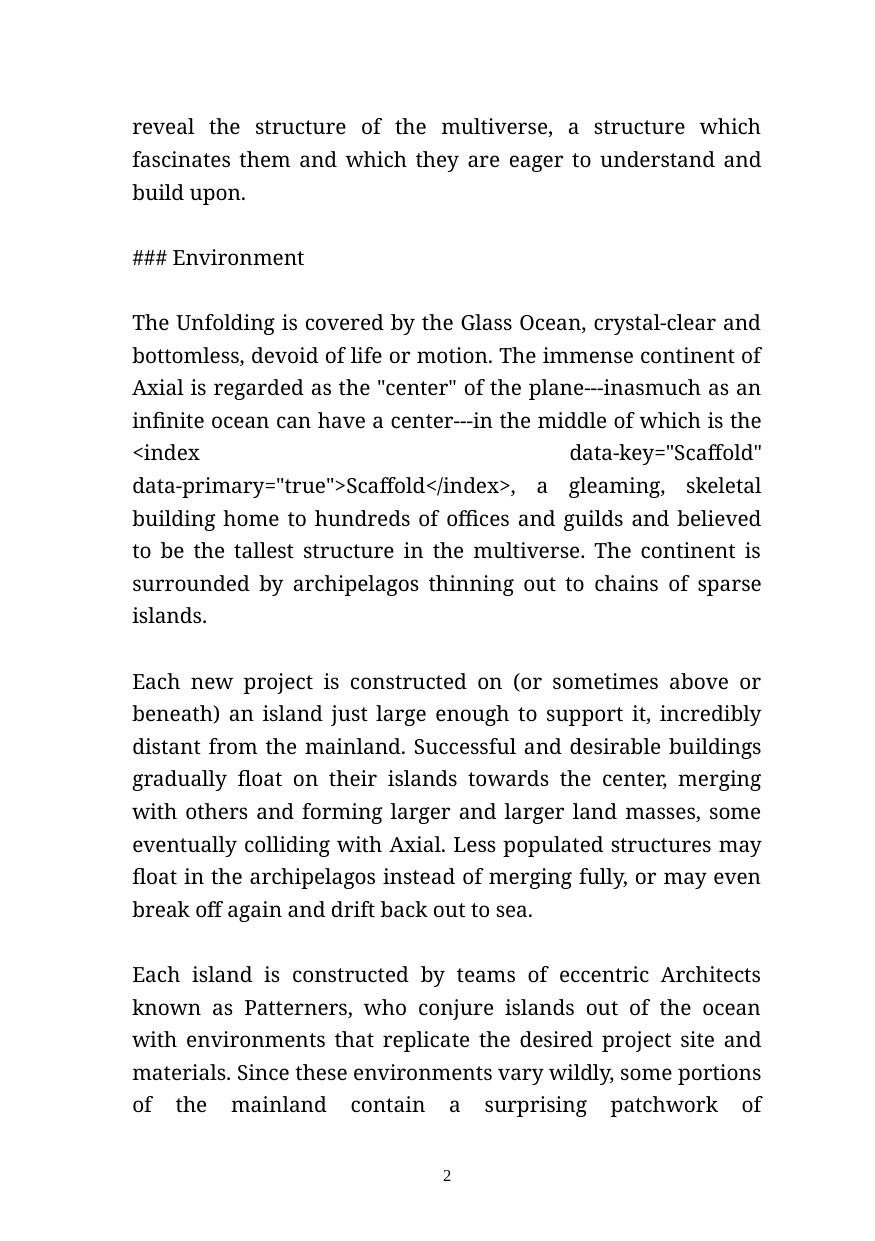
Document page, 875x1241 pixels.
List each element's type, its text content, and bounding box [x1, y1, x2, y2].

text Each new project is constructed on (or sometimes above or beneath) an island just large enough to support it, incredibly distant from the mainland. Successful and desirable buildings gradually float on their islands towards the center, merging with others and forming larger and larger land masses, some eventually colliding with Axial. Less populated structures may float in the archipelagos instead of merging fully, or may even break off again and drift back out to sea. [132, 667, 762, 923]
text ### Environment [132, 243, 762, 271]
text Each island is constructed by teams of eccentric Architects known as Patterners, who conjure islands out of the ocean with environments that replicate the desired project site and materials. Since these environments vary wildly, some portions of the mainland contain a surprising patchwork of [132, 960, 762, 1119]
text reveal the structure of the multiverse, a structure which fascinates them and which they are eager to understand and build upon. [132, 112, 762, 206]
text The Unfolding is covered by the Glass Ocean, crystal-clear and bottomless, devoid of life or motion. The immense continent of Axial is regarded as the "center" of the plane---inasmuch as an infinite ocean can have a center---in the middle of which is the <index data-key="Scaffold" data-primary="true">Scaffold</index>, a gleaming, skeletal building home to hundreds of offices and guilds and believed to be the tallest structure in the multiverse. The continent is surrounded by archipelagos thinning out to chains of sparse islands. [132, 308, 762, 630]
